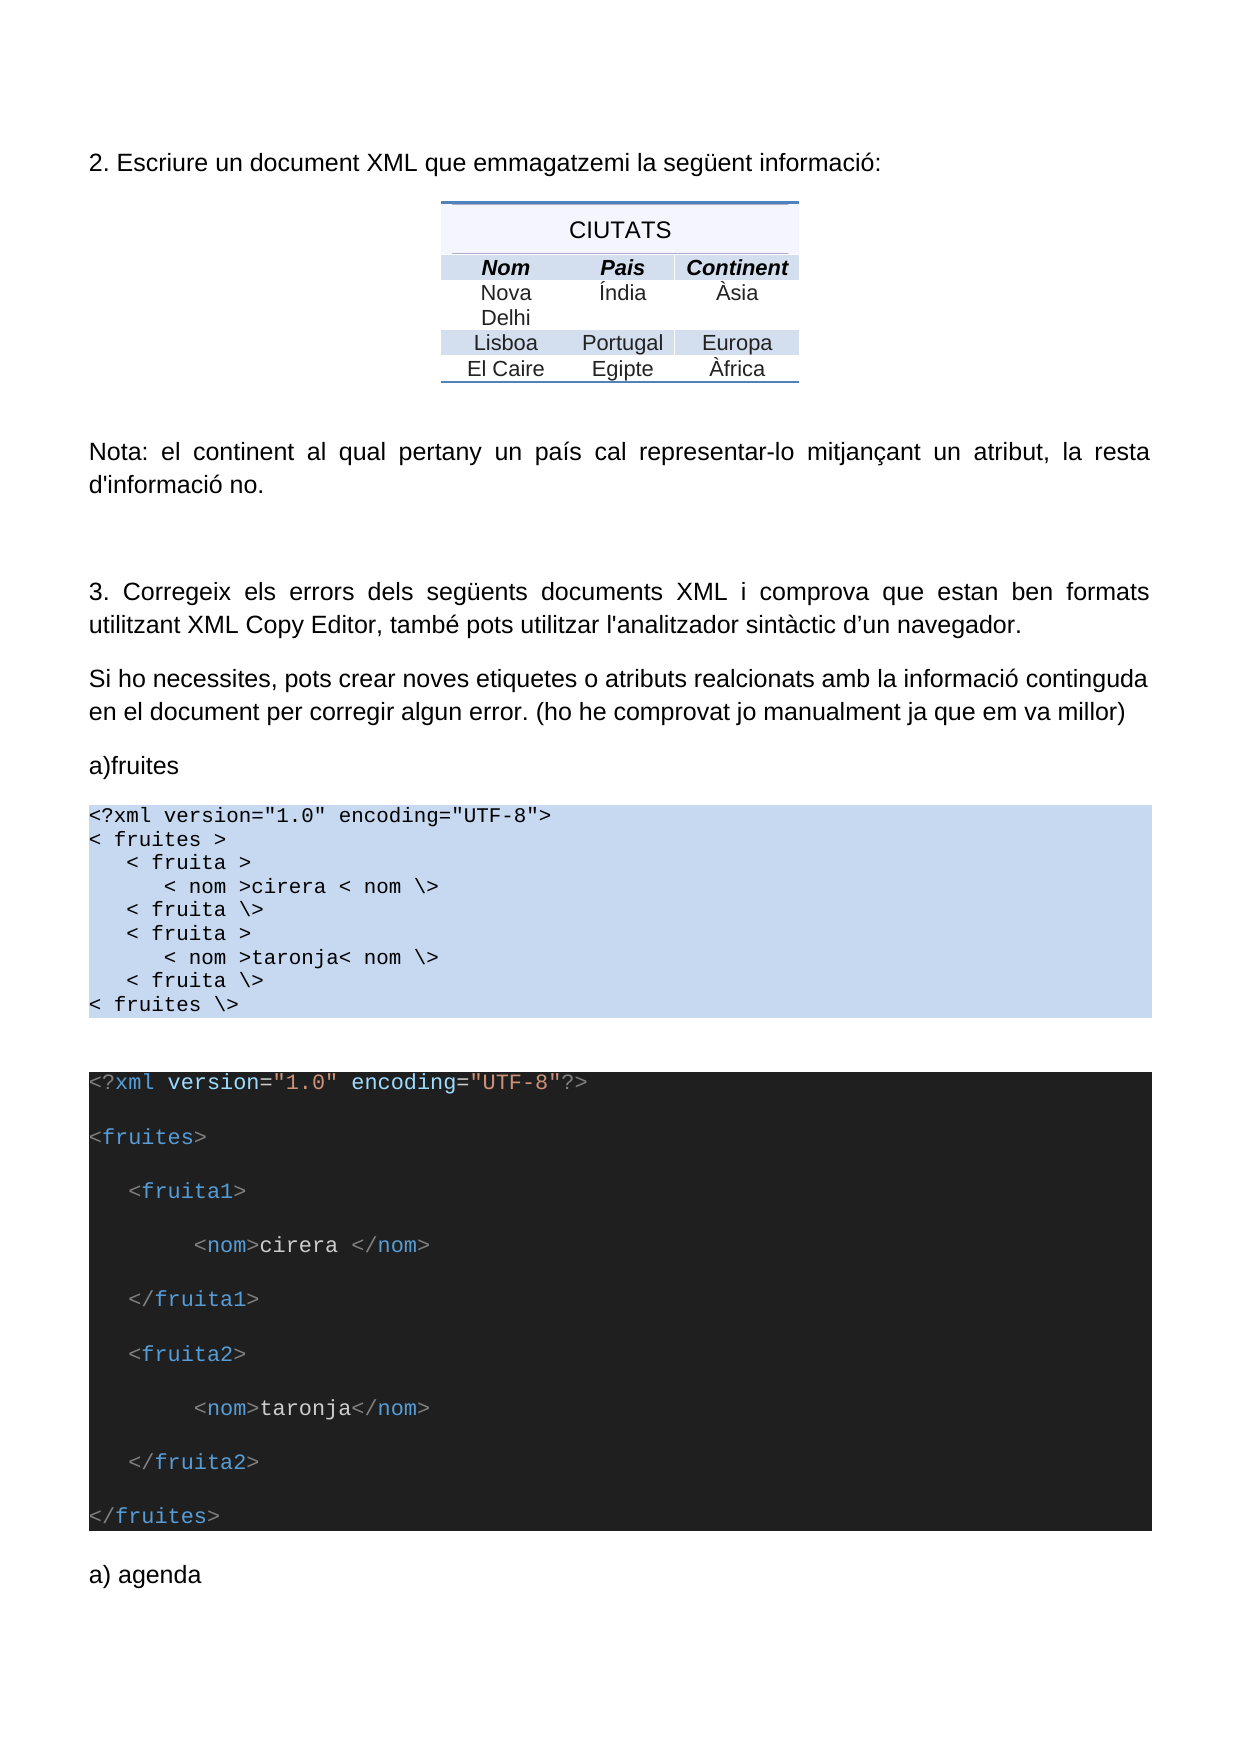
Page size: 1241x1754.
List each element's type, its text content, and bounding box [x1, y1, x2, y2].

text Nota: el continent al qual pertany un país cal representar-lo mitjançant un atribut, la resta d'informació no. [89, 437, 1152, 498]
table_cell Egipte [571, 355, 674, 381]
text Si ho necessites, pots crear noves etiquetes o atributs realcionats amb la informació continguda en el document per corregir algun error. (ho he comprovat jo manualment ja que em va millor) [89, 664, 1152, 726]
text < nom >taronja< nom \> [89, 947, 1152, 970]
text <fruita1> [89, 1180, 1152, 1205]
table_cell Àsia [675, 280, 799, 330]
table_cell Àfrica [675, 355, 799, 381]
text 3. Corregeix els errors dels següents documents XML i comprova que estan ben formats utilitzant XML Copy Editor, també pots utilitzar l'analitzador sintàctic d’un navegador. [89, 577, 1152, 639]
table_cell El Caire [441, 355, 571, 381]
text < fruites \> [89, 994, 1152, 1018]
table_cell Continent [675, 255, 799, 280]
table_cell Nova Delhi [441, 280, 571, 330]
table_cell Lisboa [441, 330, 571, 355]
table_cell Índia [571, 280, 674, 330]
text </fruites> [89, 1506, 1152, 1531]
table_cell Nom [441, 255, 571, 280]
text <fruita2> [89, 1343, 1152, 1368]
text < fruites > [89, 828, 1152, 852]
text < fruita \> [89, 970, 1152, 994]
text <nom>cirera </nom> [89, 1234, 1152, 1259]
table_cell Portugal [571, 330, 674, 355]
text < fruita > [89, 923, 1152, 947]
text a)fruites [89, 751, 1152, 780]
text 2. Escriure un document XML que emmagatzemi la següent informació: [89, 148, 1152, 176]
text <fruites> [89, 1126, 1152, 1151]
text < nom >cirera < nom \> [89, 876, 1152, 899]
table_cell Pais [571, 255, 674, 280]
text <nom>taronja</nom> [89, 1397, 1152, 1422]
text a) agenda [89, 1560, 1152, 1589]
text <?xml version="1.0" encoding="UTF-8"> [89, 805, 1152, 828]
text </fruita1> [89, 1289, 1152, 1313]
text </fruita2> [89, 1451, 1152, 1476]
text <?xml version="1.0" encoding="UTF-8"?> [89, 1072, 1152, 1096]
text < fruita > [89, 852, 1152, 876]
table_cell Europa [675, 330, 799, 355]
text < fruita \> [89, 899, 1152, 923]
